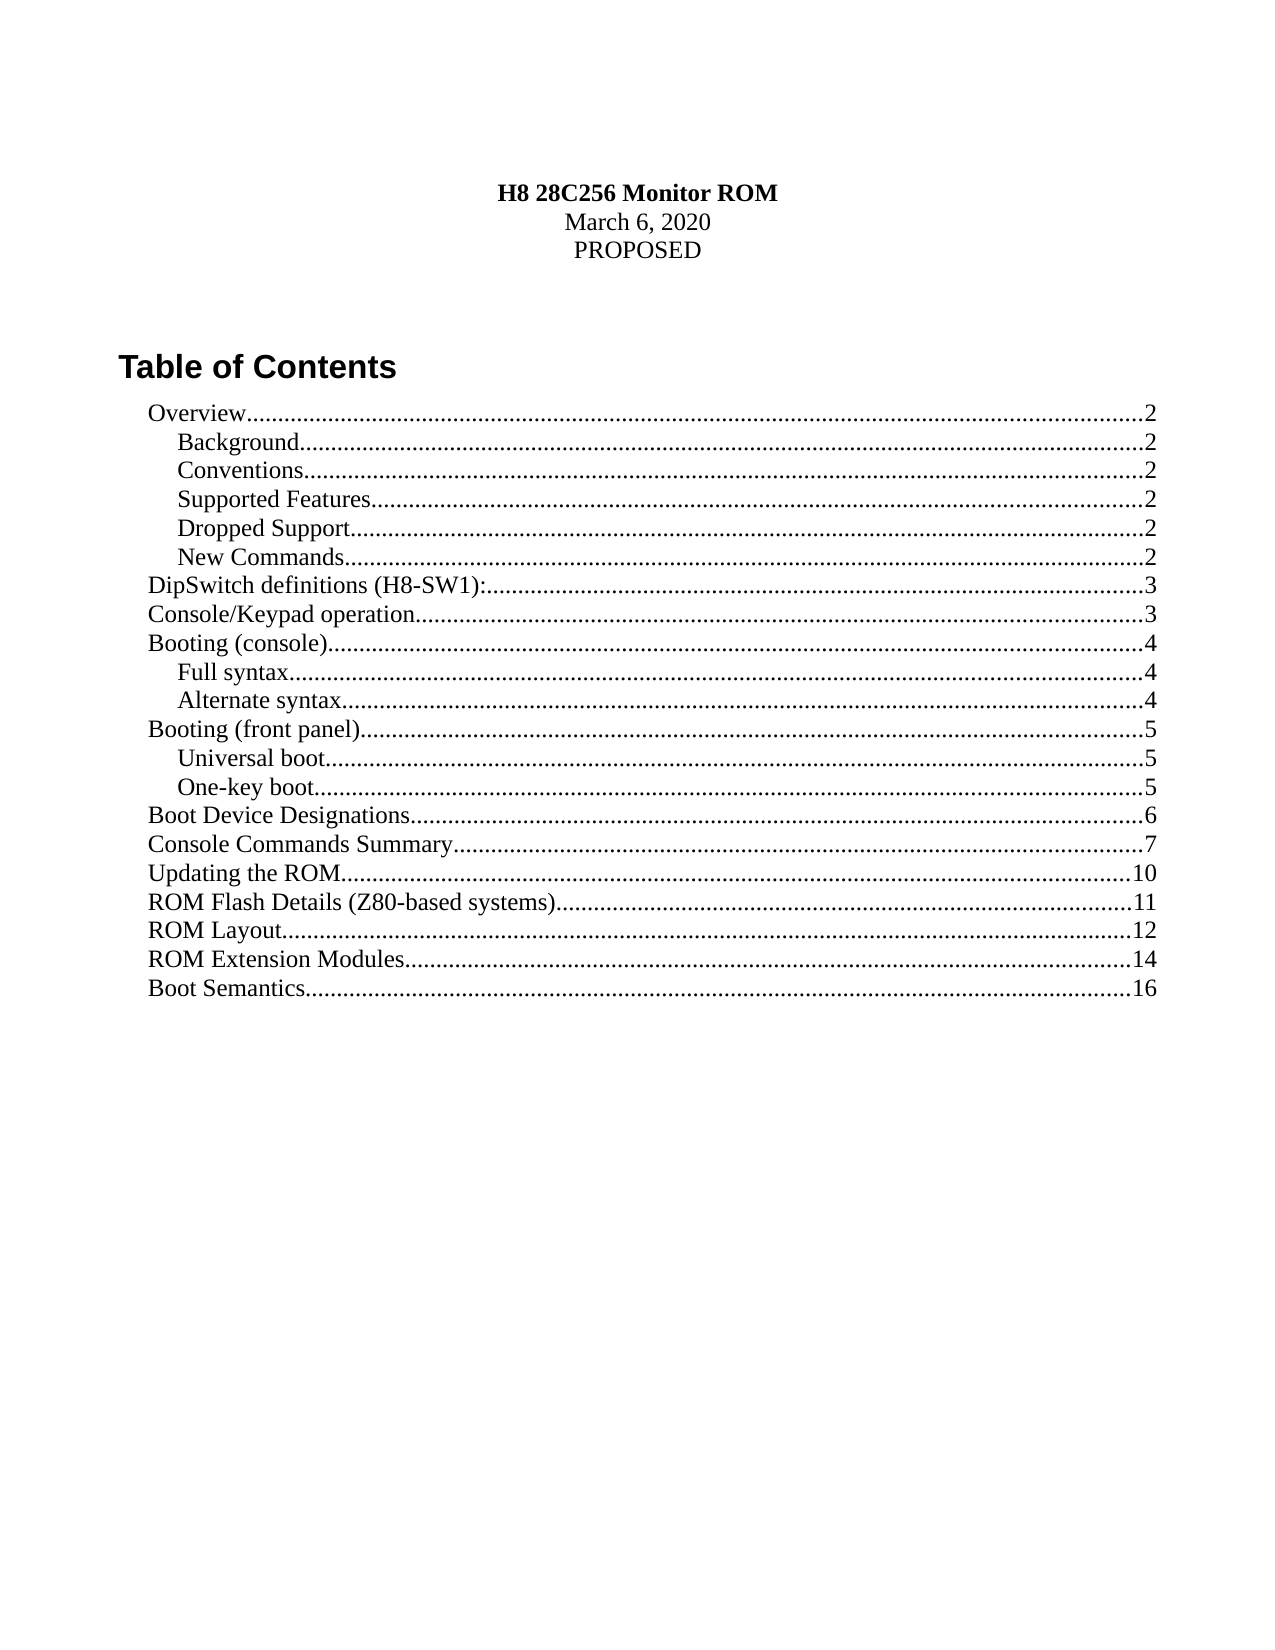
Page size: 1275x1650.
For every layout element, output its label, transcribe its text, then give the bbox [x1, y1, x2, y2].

text H8 28C256 Monitor ROM [118, 178, 1157, 207]
text New Commands 2 [177, 542, 1157, 570]
text Full syntax 4 [177, 657, 1157, 685]
text Updating the ROM 10 [148, 858, 1157, 887]
text Background 2 [177, 427, 1157, 455]
text Boot Device Designations 6 [148, 800, 1157, 829]
text Overview 2 [148, 398, 1157, 427]
text Console/Keypad operation 3 [148, 599, 1157, 628]
text Conventions 2 [177, 455, 1157, 484]
subtitle Table of Contents [118, 347, 1157, 385]
text Booting (front panel) 5 [148, 714, 1157, 743]
text PROPOSED [118, 236, 1157, 264]
text One-key boot 5 [177, 772, 1157, 800]
text Universal boot 5 [177, 743, 1157, 772]
text Booting (console) 4 [148, 628, 1157, 657]
text ROM Layout 12 [148, 915, 1157, 944]
text Alternate syntax 4 [177, 685, 1157, 714]
text Boot Semantics 16 [148, 973, 1157, 1002]
text Console Commands Summary 7 [148, 829, 1157, 858]
text ROM Flash Details (Z80-based systems) 11 [148, 887, 1157, 915]
text Dropped Support 2 [177, 513, 1157, 542]
text Supported Features 2 [177, 484, 1157, 513]
text March 6, 2020 [118, 207, 1157, 236]
text ROM Extension Modules 14 [148, 944, 1157, 973]
text DipSwitch definitions (H8-SW1): 3 [148, 570, 1157, 599]
